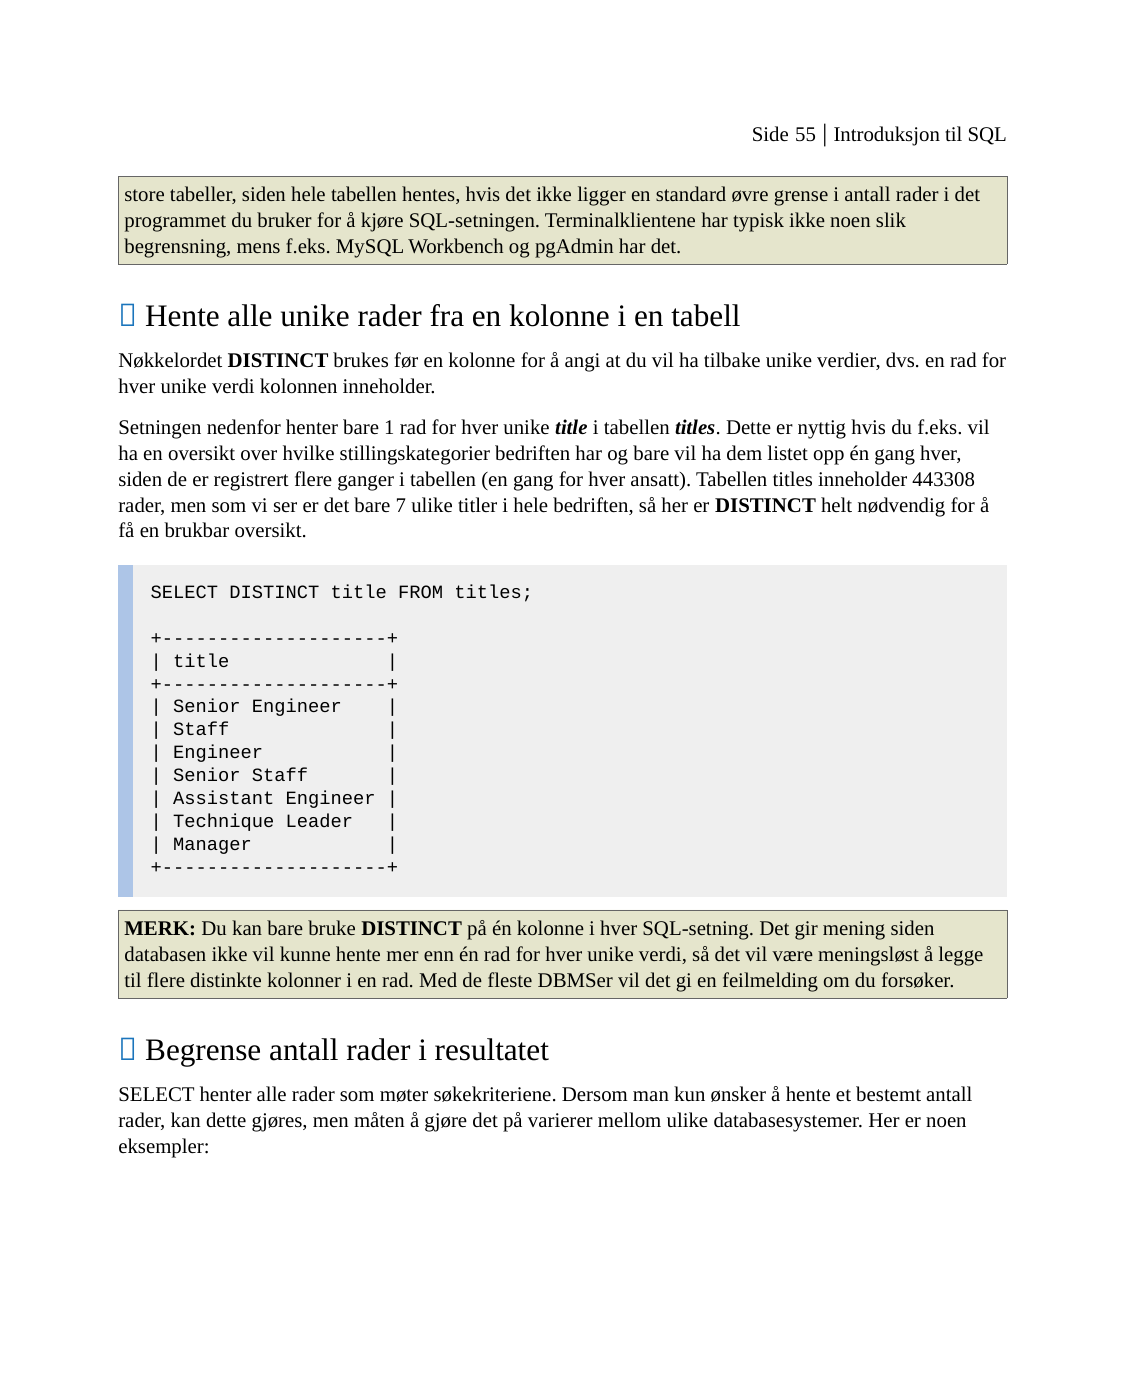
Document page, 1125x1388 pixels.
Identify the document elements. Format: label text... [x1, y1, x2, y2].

text | Manager | [133, 817, 1007, 840]
text | Staff | [133, 702, 1007, 725]
text | Senior Engineer | [133, 679, 1007, 702]
text Nøkkelordet DISTINCT brukes før en kolonne for å angi at du vil ha tilbake unike verdier, dvs. en rad for hver unike verdi kolonnen inneholder. [118, 348, 1007, 398]
text | Technique Leader | [133, 794, 1007, 817]
text SELECT DISTINCT title FROM titles; [133, 565, 1007, 588]
text Setningen nedenfor henter bare 1 rad for hver unike title i tabellen titles. Dette er nyttig hvis du f.eks. vil ha en oversikt over hvilke stillingskategorier bedriften har og bare vil ha dem listet opp én gang hver, siden de er registrert flere ganger i tabellen (en gang for hver ansatt). Tabellen titles inneholder 443308 rader, men som vi ser er det bare 7 ulike titler i hele bedriften, så her er DISTINCT helt nødvendig for å få en brukbar oversikt. [118, 415, 1007, 542]
text store tabeller, siden hele tabellen hentes, hvis det ikke ligger en standard øvre grense i antall rader i det programmet du bruker for å kjøre SQL-setningen. Terminalklientene har typisk ikke noen slik begrensning, mens f.eks. MySQL Workbench og pgAdmin har det. [119, 177, 1007, 264]
text +--------------------+ [133, 611, 1007, 634]
subtitle  Begrense antall rader i resultatet [118, 1027, 1007, 1069]
subtitle  Hente alle unike rader fra en kolonne i en tabell [118, 293, 1007, 336]
text +--------------------+ [133, 657, 1007, 679]
text +--------------------+ [133, 840, 1007, 897]
text | title | [133, 634, 1007, 657]
text | Assistant Engineer | [133, 771, 1007, 794]
text SELECT henter alle rader som møter søkekriteriene. Dersom man kun ønsker å hente et bestemt antall rader, kan dette gjøres, men måten å gjøre det på varierer mellom ulike databasesystemer. Her er noen eksempler: [118, 1082, 1007, 1158]
text MERK: Du kan bare bruke DISTINCT på én kolonne i hver SQL-setning. Det gir mening siden databasen ikke vil kunne hente mer enn én rad for hver unike verdi, så det vil være meningsløst å legge til flere distinkte kolonner i en rad. Med de fleste DBMSer vil det gi en feilmelding om du forsøker. [119, 911, 1007, 998]
text | Engineer | [133, 725, 1007, 748]
text | Senior Staff | [133, 748, 1007, 771]
